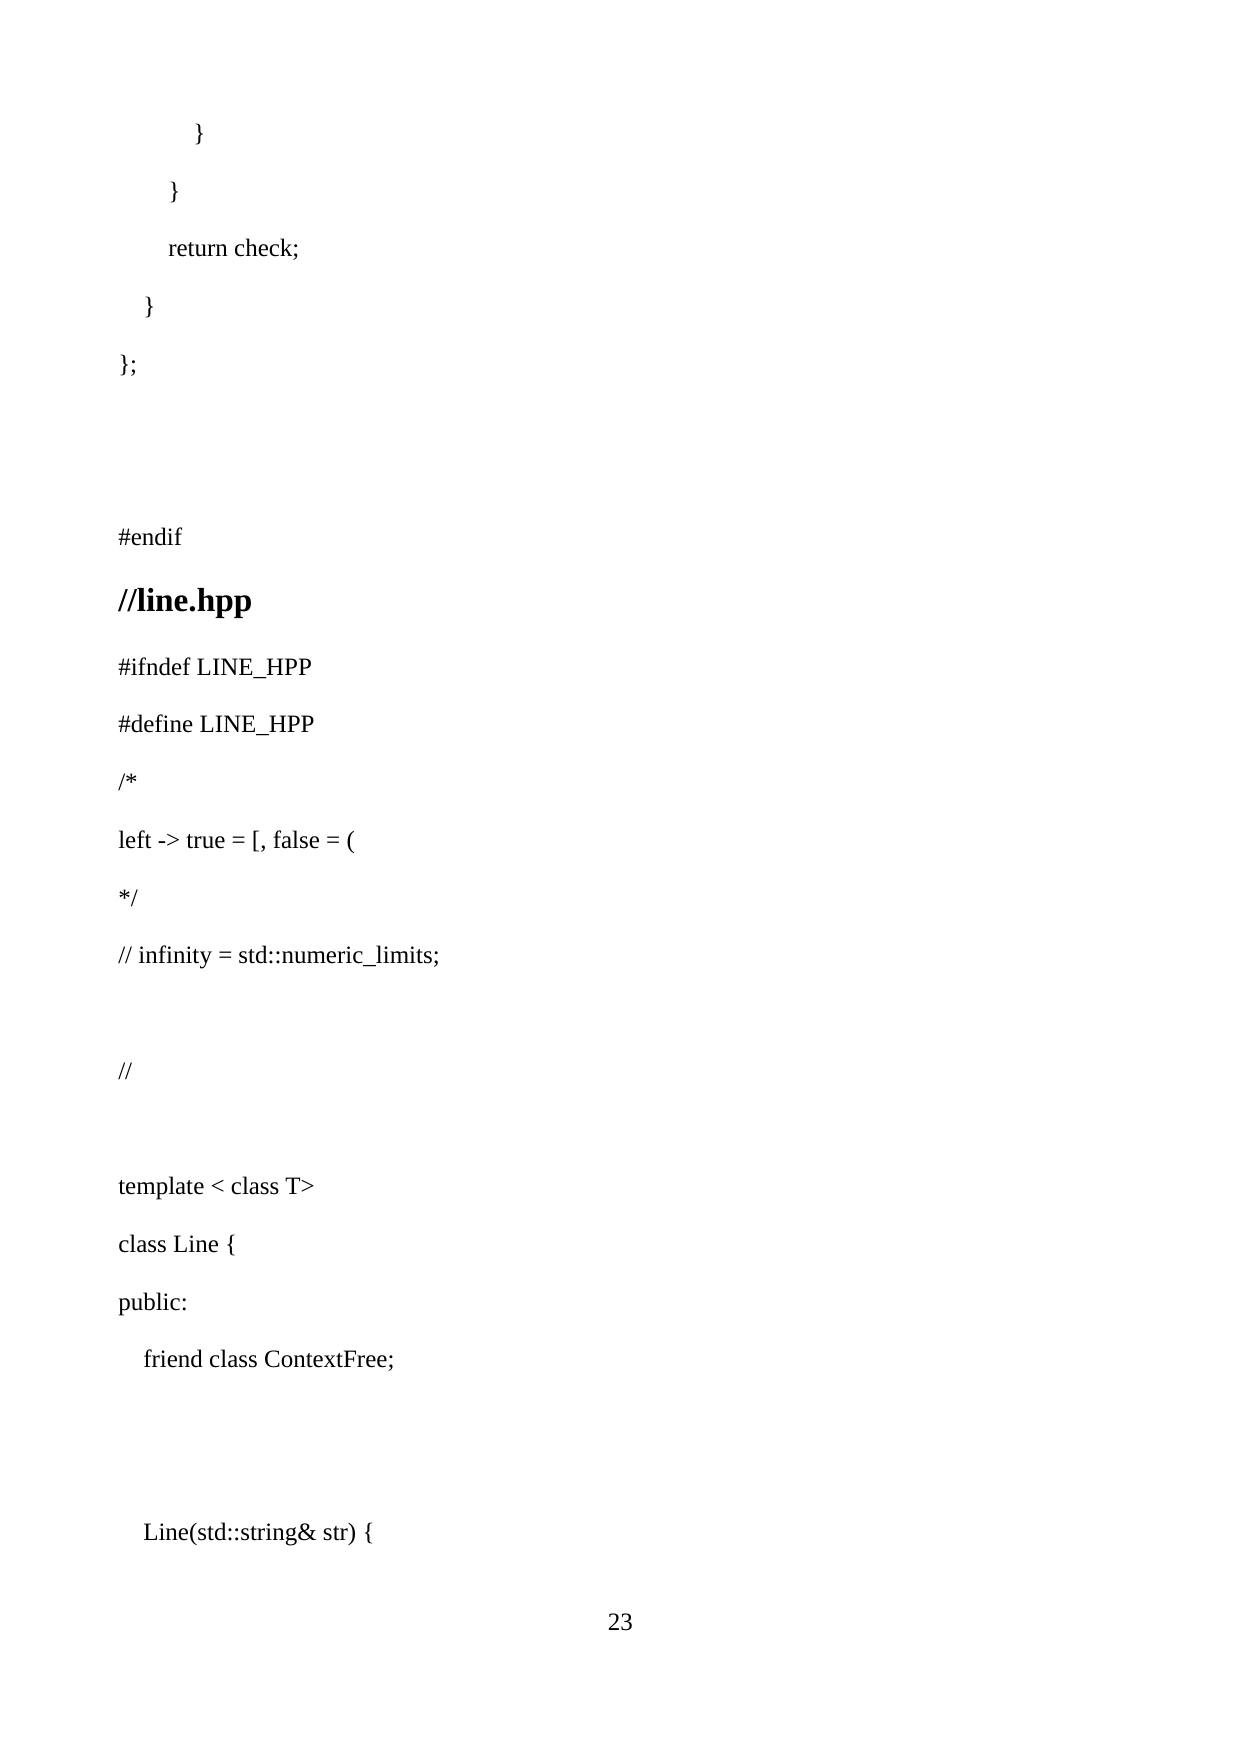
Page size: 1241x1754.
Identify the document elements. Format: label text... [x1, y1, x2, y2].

text left -> true = [, false = ( [118, 825, 1122, 854]
text #endif [118, 522, 1122, 551]
text return check; [118, 233, 1122, 262]
text /* [118, 767, 1122, 796]
text // infinity = std::numeric_limits; [118, 940, 1122, 969]
text */ [118, 883, 1122, 911]
text Line(std::string& str) { [118, 1517, 1122, 1546]
text public: [118, 1287, 1122, 1315]
text // [118, 1056, 1122, 1084]
text } [118, 176, 1122, 204]
text #define LINE_HPP [118, 709, 1122, 738]
text template < class T> [118, 1171, 1122, 1200]
text //line.hpp [118, 580, 1122, 618]
text }; [118, 349, 1122, 378]
text } [118, 118, 1122, 147]
text } [118, 291, 1122, 320]
text #ifndef LINE_HPP [118, 652, 1122, 681]
text friend class ContextFree; [118, 1344, 1122, 1373]
text class Line { [118, 1229, 1122, 1258]
